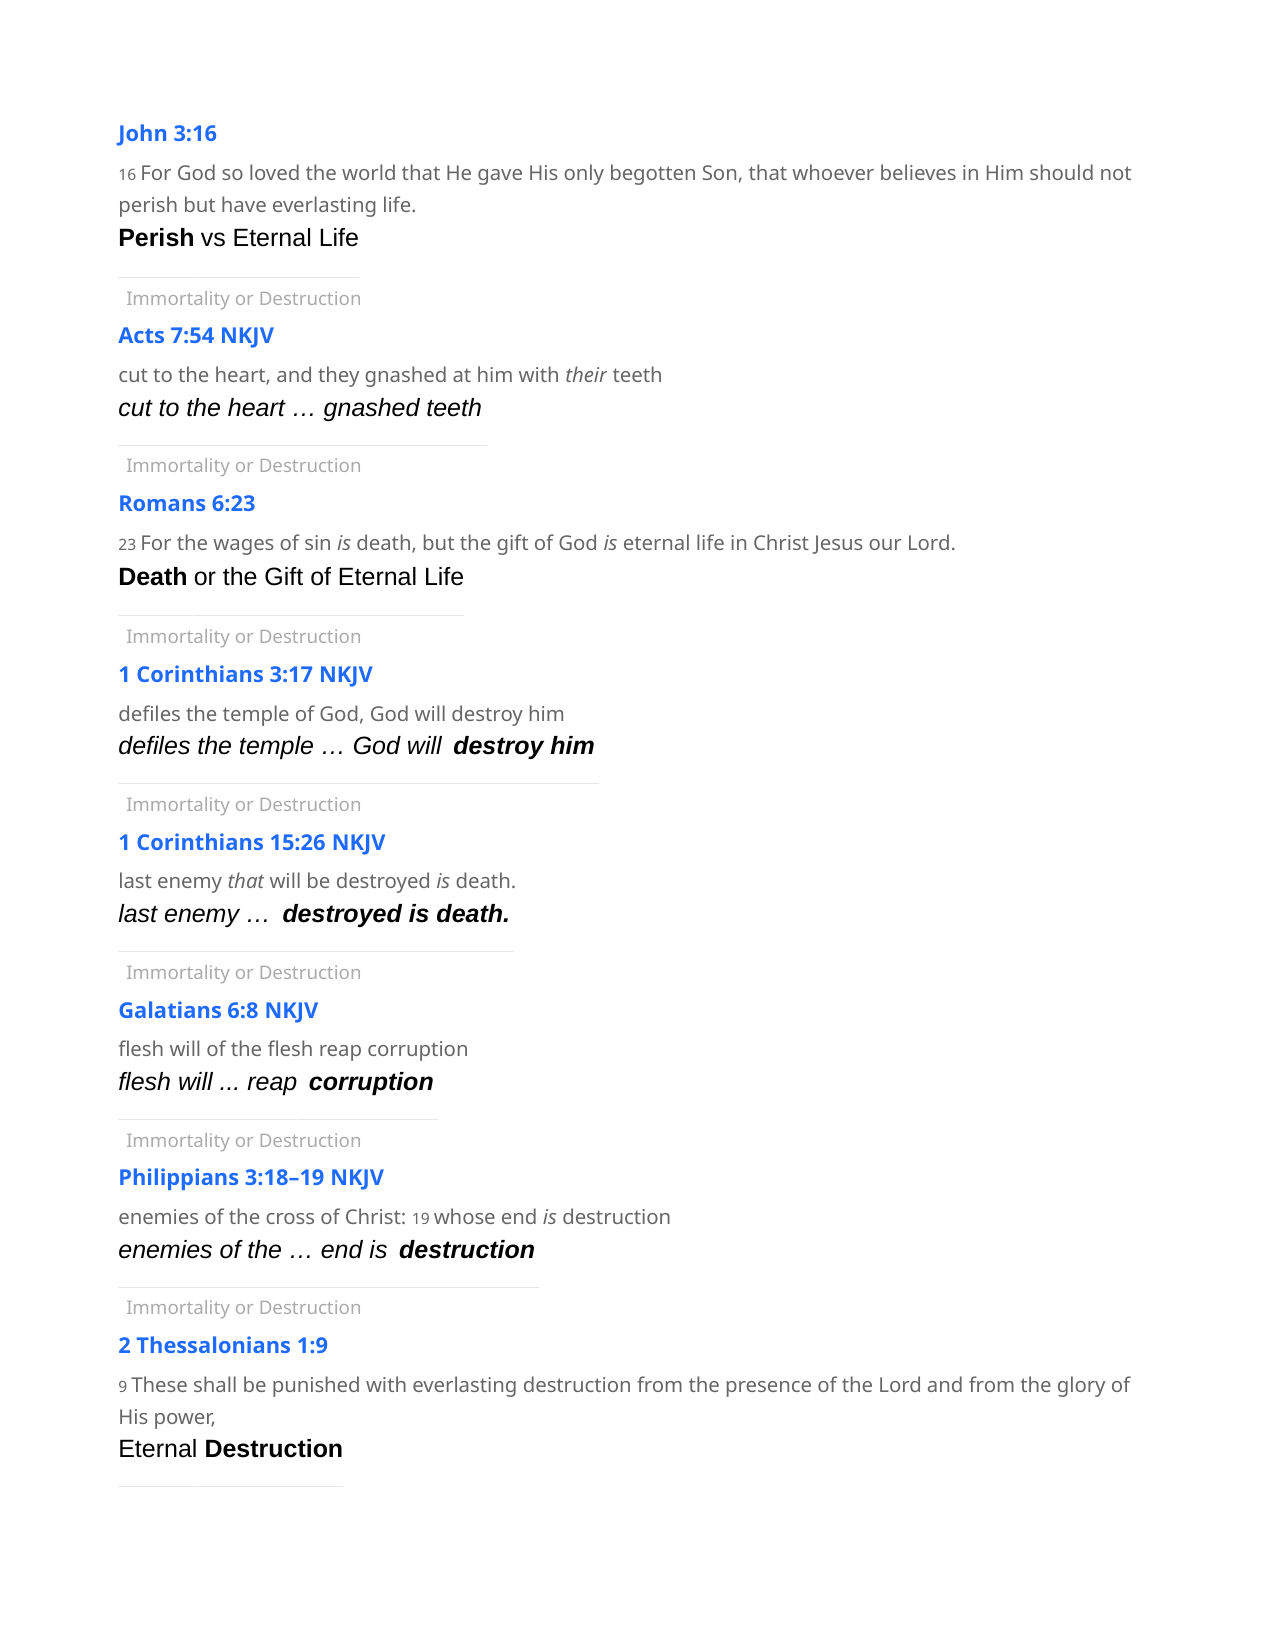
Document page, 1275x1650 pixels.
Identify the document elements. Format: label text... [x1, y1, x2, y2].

text Death or the Gift of Eternal Life [118, 561, 1157, 615]
text enemies of the … end is destruction [118, 1234, 1157, 1287]
text 1 Corinthians 15:26 NKJV [118, 827, 1157, 857]
text Romans 6:23 [118, 488, 1157, 518]
text defiles the temple … God will destroy him [118, 731, 1157, 783]
text John 3:16 [118, 118, 1157, 148]
text Philippians 3:18–19 NKJV [118, 1162, 1157, 1192]
text Galatians 6:8 NKJV [118, 994, 1157, 1024]
text last enemy that will be destroyed is death. [118, 867, 1157, 895]
text Eternal Destruction [118, 1434, 1157, 1486]
text Immortality or Destruction [126, 791, 1149, 817]
text cut to the heart, and they gnashed at him with their teeth [118, 361, 1157, 389]
text Immortality or Destruction [126, 959, 1149, 984]
text Immortality or Destruction [126, 623, 1149, 649]
text 2 Thessalonians 1:9 [118, 1330, 1157, 1360]
text Immortality or Destruction [126, 1295, 1149, 1320]
text 9 These shall be punished with everlasting destruction from the presence of the Lord and from the glory of His power, [118, 1371, 1157, 1430]
text flesh will ... reap corruption [118, 1067, 1157, 1119]
text cut to the heart … gnashed teeth [118, 393, 1157, 445]
text 23 For the wages of sin is death, but the gift of God is eternal life in Christ Jesus our Lord. [118, 529, 1157, 556]
text last enemy … destroyed is death. [118, 899, 1157, 951]
text 1 Corinthians 3:17 NKJV [118, 659, 1157, 689]
text Perish vs Eternal Life [118, 222, 1157, 277]
text flesh will of the flesh reap corruption [118, 1035, 1157, 1063]
text Immortality or Destruction [126, 285, 1149, 311]
text defiles the temple of God, God will destroy him [118, 699, 1157, 727]
text enemies of the cross of Christ: 19 whose end is destruction [118, 1203, 1157, 1231]
text Immortality or Destruction [126, 453, 1149, 478]
text 16 For God so loved the world that He gave His only begotten Son, that whoever believes in Him should not perish but have everlasting life. [118, 158, 1157, 218]
text Immortality or Destruction [126, 1127, 1149, 1152]
text Acts 7:54 NKJV [118, 321, 1157, 350]
